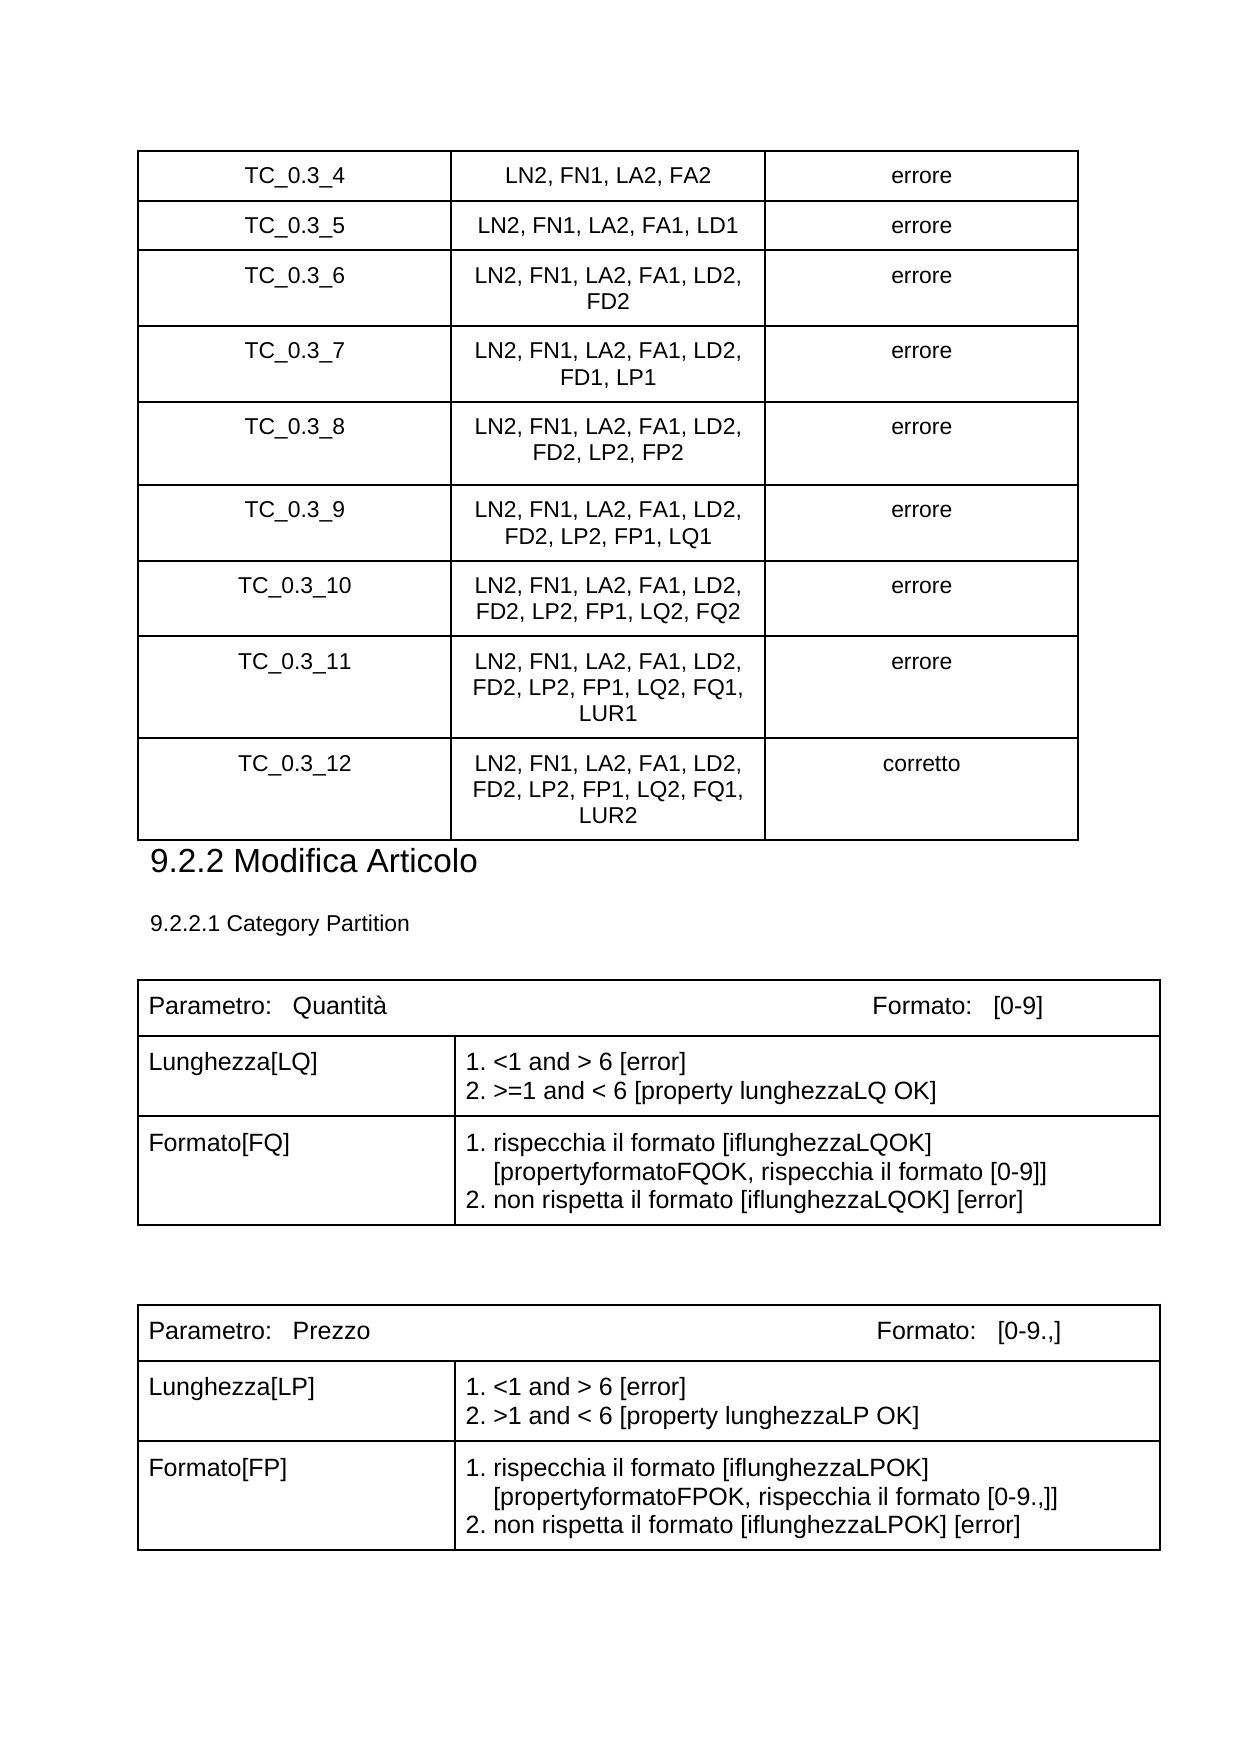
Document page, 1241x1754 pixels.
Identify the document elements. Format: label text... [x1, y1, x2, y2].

table_cell TC_0.3_10 [139, 562, 450, 635]
table_cell LN2, FN1, LA2, FA1, LD1 [452, 202, 764, 249]
table_cell 1. rispecchia il formato [iflunghezzaLQOK] [propertyformatoFQOK, rispecchia il formato [0-9]] 2. non rispetta il formato [iflunghezzaLQOK] [error] [456, 1117, 1159, 1224]
table_cell TC_0.3_11 [139, 637, 450, 737]
table_cell Formato[FQ] [139, 1117, 454, 1224]
table_cell errore [766, 637, 1077, 737]
table_cell errore [766, 486, 1077, 559]
table_cell LN2, FN1, LA2, FA1, LD2, FD1, LP1 [452, 327, 764, 401]
table_header Parametro: Prezzo Formato: [0-9.,] [139, 1306, 1159, 1360]
table_cell TC_0.3_6 [139, 251, 450, 325]
table_cell LN2, FN1, LA2, FA1, LD2, FD2, LP2, FP1, LQ2, FQ1, LUR1 [452, 637, 764, 737]
table_cell 1. rispecchia il formato [iflunghezzaLPOK] [propertyformatoFPOK, rispecchia il formato [0-9.,]] 2. non rispetta il formato [iflunghezzaLPOK] [error] [456, 1442, 1159, 1549]
table_cell TC_0.3_9 [139, 486, 450, 559]
table_cell errore [766, 403, 1077, 484]
table_cell LN2, FN1, LA2, FA1, LD2, FD2 [452, 251, 764, 325]
table_cell TC_0.3_8 [139, 403, 450, 484]
table_cell corretto [766, 739, 1077, 839]
table_cell Lunghezza[LP] [139, 1362, 454, 1440]
table_cell LN2, FN1, LA2, FA1, LD2, FD2, LP2, FP2 [452, 403, 764, 484]
table_cell Formato[FP] [139, 1442, 454, 1549]
table_cell LN2, FN1, LA2, FA1, LD2, FD2, LP2, FP1, LQ2, FQ2 [452, 562, 764, 635]
table_cell TC_0.3_7 [139, 327, 450, 401]
table_cell TC_0.3_4 [139, 152, 450, 200]
table_cell 1. <1 and > 6 [error] 2. >1 and < 6 [property lunghezzaLP OK] [456, 1362, 1159, 1440]
text 9.2.2.1 Category Partition [150, 910, 1090, 936]
table_cell errore [766, 202, 1077, 249]
table_cell LN2, FN1, LA2, FA1, LD2, FD2, LP2, FP1, LQ2, FQ1, LUR2 [452, 739, 764, 839]
table_header Parametro: Quantità Formato: [0-9] [139, 981, 1159, 1035]
table_cell 1. <1 and > 6 [error] 2. >=1 and < 6 [property lunghezzaLQ OK] [456, 1037, 1159, 1115]
table_cell Lunghezza[LQ] [139, 1037, 454, 1115]
table_cell errore [766, 327, 1077, 401]
table_cell LN2, FN1, LA2, FA2 [452, 152, 764, 200]
table_cell TC_0.3_12 [139, 739, 450, 839]
table_cell errore [766, 562, 1077, 635]
table_cell TC_0.3_5 [139, 202, 450, 249]
table_cell LN2, FN1, LA2, FA1, LD2, FD2, LP2, FP1, LQ1 [452, 486, 764, 559]
table_cell errore [766, 152, 1077, 200]
subtitle 9.2.2 Modifica Articolo [150, 841, 1090, 879]
table_cell errore [766, 251, 1077, 325]
